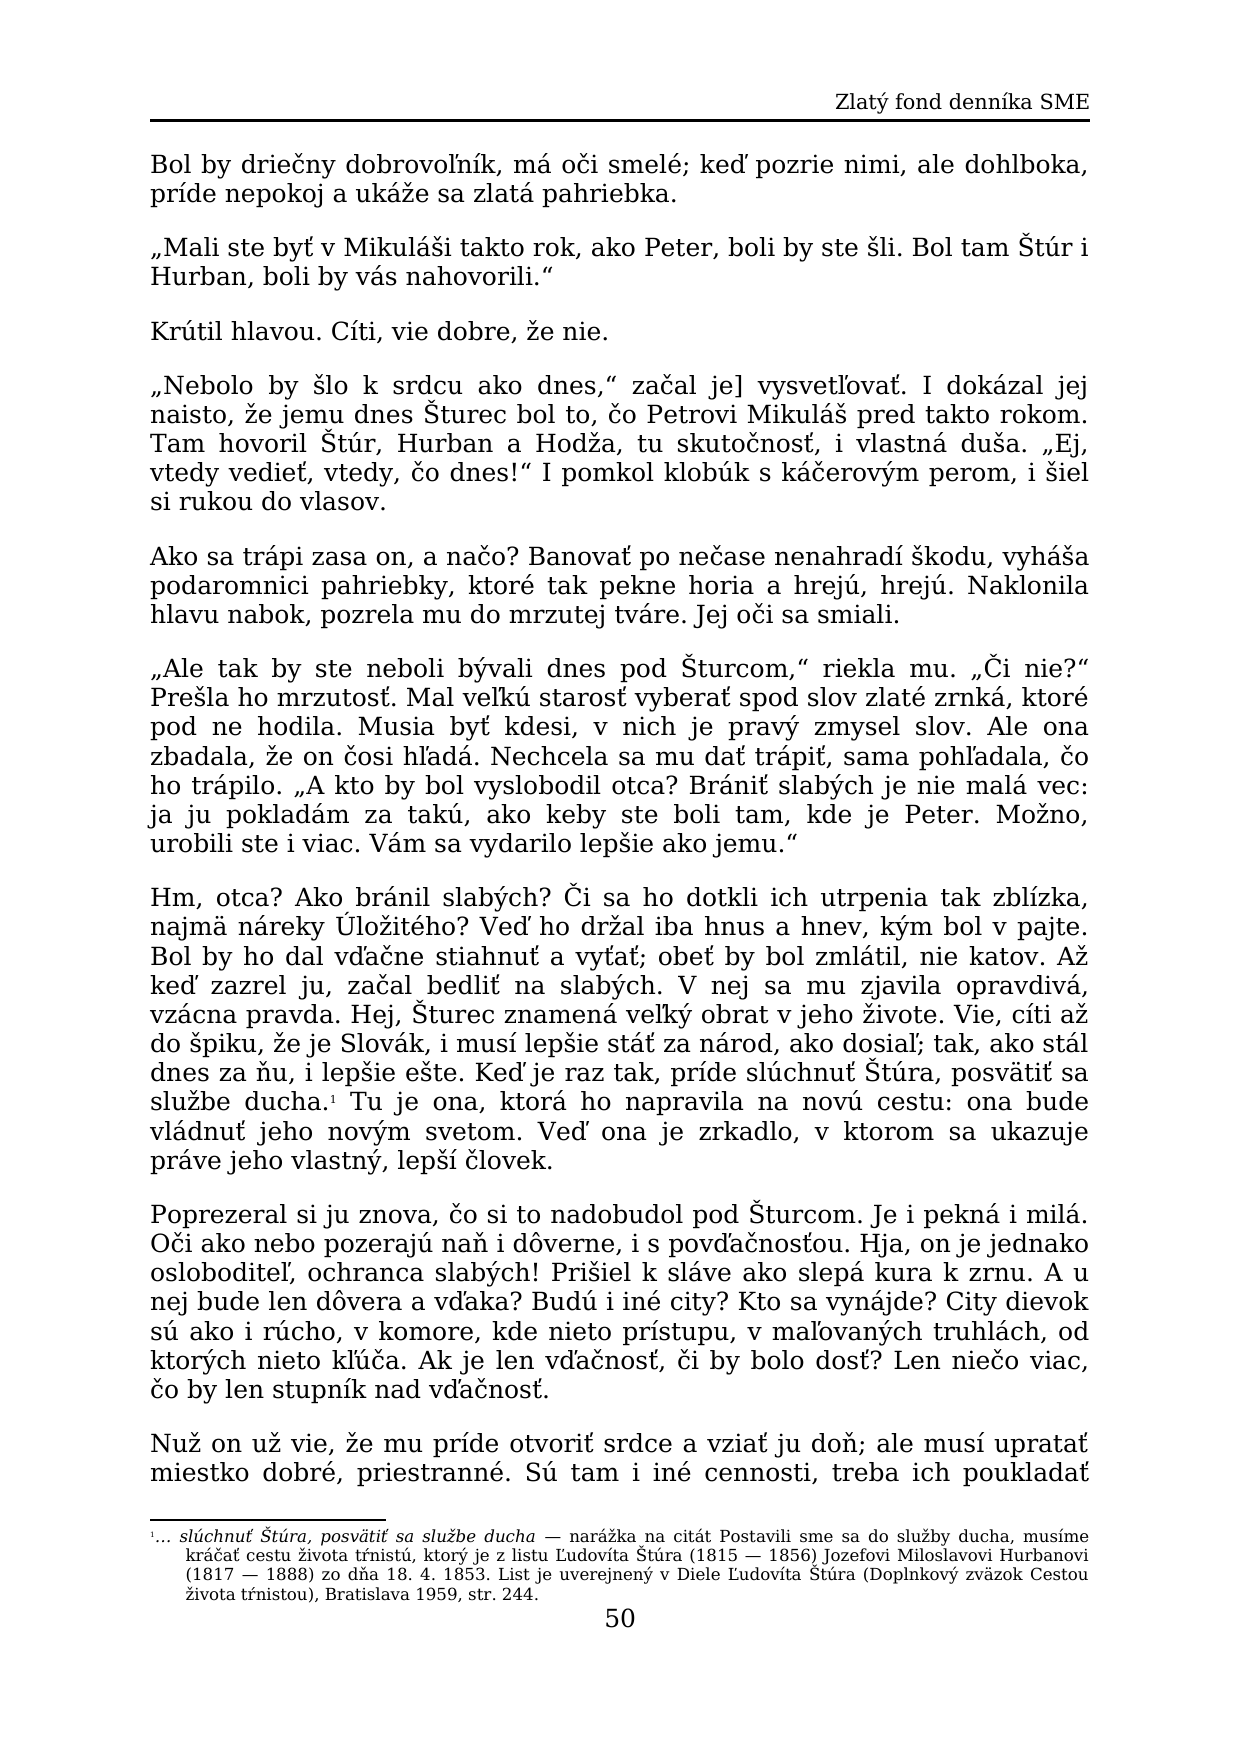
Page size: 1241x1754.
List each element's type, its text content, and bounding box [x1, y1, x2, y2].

text „Mali ste byť v Mikuláši takto rok, ako Peter, boli by ste šli. Bol tam Štúr i Hurban, boli by vás nahovorili.“ [150, 233, 1090, 292]
text Poprezeral si ju znova, čo si to nadobudol pod Šturcom. Je i pekná i milá. Oči ako nebo pozerajú naň i dôverne, i s povďačnosťou. Hja, on je jednako osloboditeľ, ochranca slabých! Prišiel k sláve ako slepá kura k zrnu. A u nej bude len dôvera a vďaka? Budú i iné city? Kto sa vynájde? City dievok sú ako i rúcho, v komore, kde nieto prístupu, v maľovaných truhlách, od ktorých nieto kľúča. Ak je len vďačnosť, či by bolo dosť? Len niečo viac, čo by len stupník nad vďačnosť. [150, 1200, 1090, 1404]
text Bol by driečny dobrovoľník, má oči smelé; keď pozrie nimi, ale dohlboka, príde nepokoj a ukáže sa zlatá pahriebka. [150, 150, 1090, 208]
text Ako sa trápi zasa on, a načo? Banovať po nečase nenahradí škodu, vyháša podaromnici pahriebky, ktoré tak pekne horia a hrejú, hrejú. Naklonila hlavu nabok, pozrela mu do mrzutej tváre. Jej oči sa smiali. [150, 542, 1090, 629]
text Krútil hlavou. Cíti, vie dobre, že nie. [150, 317, 1090, 346]
text Nuž on už vie, že mu príde otvoriť srdce a vziať ju doň; ale musí upratať miestko dobré, priestranné. Sú tam i iné cennosti, treba ich poukladať [150, 1429, 1090, 1488]
text Hm, otca? Ako bránil slabých? Či sa ho dotkli ich utrpenia tak zblízka, najmä náreky Úložitého? Veď ho držal iba hnus a hnev, kým bol v pajte. Bol by ho dal vďačne stiahnuť a vyťať; obeť by bol zmlátil, nie katov. Až keď zazrel ju, začal bedliť na slabých. V nej sa mu zjavila opravdivá, vzácna pravda. Hej, Šturec znamená veľký obrat v jeho živote. Vie, cíti až do špiku, že je Slovák, i musí lepšie stáť za národ, ako dosiaľ; tak, ako stál dnes za ňu, i lepšie ešte. Keď je raz tak, príde slúchnuť Štúra, posvätiť sa službe ducha.1 Tu je ona, ktorá ho napravila na novú cestu: ona bude vládnuť jeho novým svetom. Veď ona je zrkadlo, v ktorom sa ukazuje práve jeho vlastný, lepší človek. [150, 883, 1090, 1175]
text „Nebolo by šlo k srdcu ako dnes,“ začal je] vysvetľovať. I dokázal jej naisto, že jemu dnes Šturec bol to, čo Petrovi Mikuláš pred takto rokom. Tam hovoril Štúr, Hurban a Hodža, tu skutočnosť, i vlastná duša. „Ej, vtedy vedieť, vtedy, čo dnes!“ I pomkol klobúk s káčerovým perom, i šiel si rukou do vlasov. [150, 371, 1090, 517]
text 1… slúchnuť Štúra, posvätiť sa službe ducha — narážka na citát Postavili sme sa do služby ducha, musíme kráčať cestu života tŕnistú, ktorý je z listu Ľudovíta Štúra (1815 — 1856) Jozefovi Miloslavovi Hurbanovi (1817 — 1888) zo dňa 18. 4. 1853. List je uverejnený v Diele Ľudovíta Štúra (Doplnkový zväzok Cestou života tŕnistou), Bratislava 1959, str. 244. [150, 1526, 1090, 1604]
text „Ale tak by ste neboli bývali dnes pod Šturcom,“ riekla mu. „Či nie?“ Prešla ho mrzutosť. Mal veľkú starosť vyberať spod slov zlaté zrnká, ktoré pod ne hodila. Musia byť kdesi, v nich je pravý zmysel slov. Ale ona zbadala, že on čosi hľadá. Nechcela sa mu dať trápiť, sama pohľadala, čo ho trápilo. „A kto by bol vyslobodil otca? Brániť slabých je nie malá vec: ja ju pokladám za takú, ako keby ste boli tam, kde je Peter. Možno, urobili ste i viac. Vám sa vydarilo lepšie ako jemu.“ [150, 654, 1090, 858]
